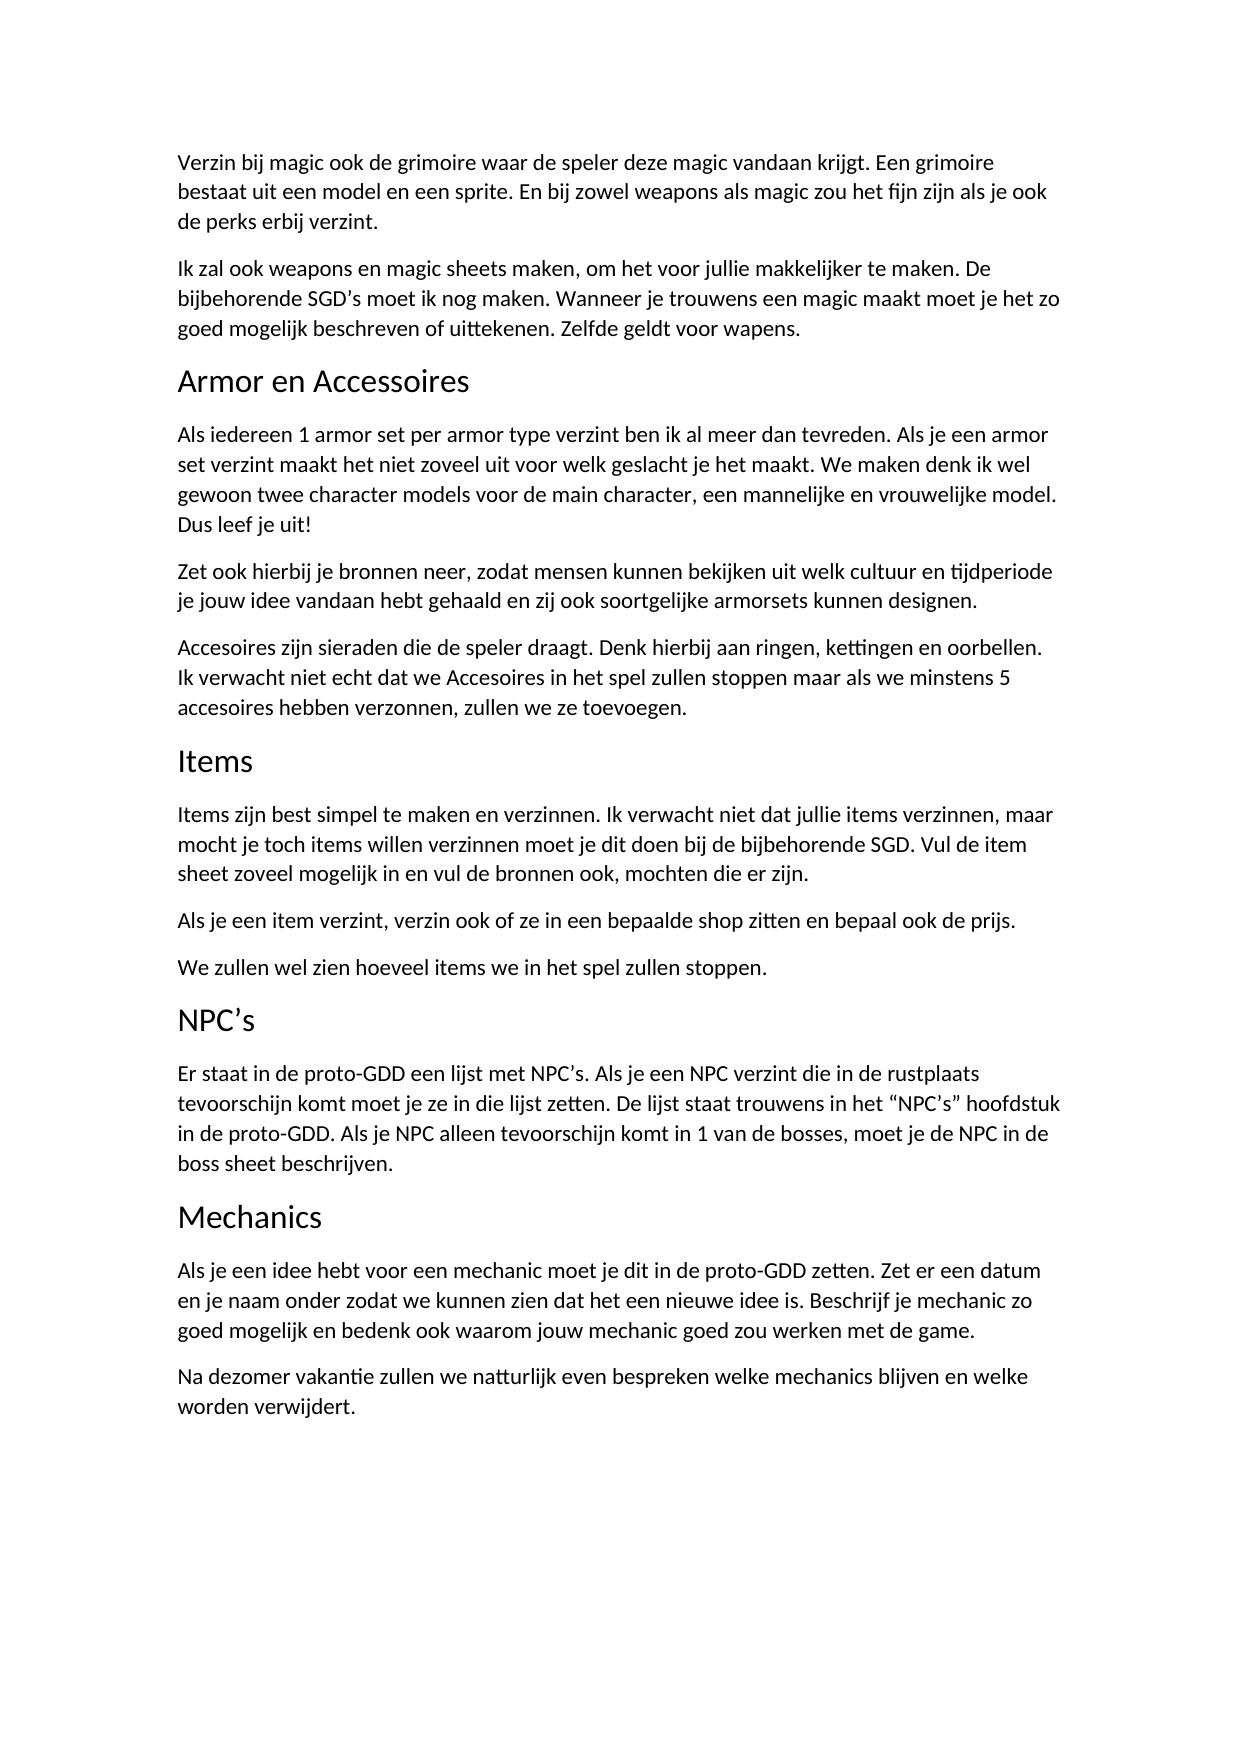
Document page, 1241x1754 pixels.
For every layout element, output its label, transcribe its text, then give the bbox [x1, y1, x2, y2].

text NPC’s [177, 999, 1063, 1040]
text Items [177, 739, 1063, 780]
text We zullen wel zien hoeveel items we in het spel zullen stoppen. [177, 953, 1063, 981]
text Als je een idee hebt voor een mechanic moet je dit in de proto-GDD zetten. Zet er een datum en je naam onder zodat we kunnen zien dat het een nieuwe idee is. Beschrijf je mechanic zo goed mogelijk en bedenk ook waarom jouw mechanic goed zou werken met de game. [177, 1256, 1063, 1344]
text Items zijn best simpel te maken en verzinnen. Ik verwacht niet dat jullie items verzinnen, maar mocht je toch items willen verzinnen moet je dit doen bij de bijbehorende SGD. Vul de item sheet zoveel mogelijk in en vul de bronnen ook, mochten die er zijn. [177, 800, 1063, 888]
text Accesoires zijn sieraden die de speler draagt. Denk hierbij aan ringen, kettingen en oorbellen. Ik verwacht niet echt dat we Accesoires in het spel zullen stoppen maar als we minstens 5 accesoires hebben verzonnen, zullen we ze toevoegen. [177, 633, 1063, 721]
text Zet ook hierbij je bronnen neer, zodat mensen kunnen bekijken uit welk cultuur en tijdperiode je jouw idee vandaan hebt gehaald en zij ook soortgelijke armorsets kunnen designen. [177, 557, 1063, 615]
text Als je een item verzint, verzin ook of ze in een bepaalde shop zitten en bepaal ook de prijs. [177, 906, 1063, 934]
text Er staat in de proto-GDD een lijst met NPC’s. Als je een NPC verzint die in de rustplaats tevoorschijn komt moet je ze in die lijst zetten. De lijst staat trouwens in het “NPC’s” hoofdstuk in de proto-GDD. Als je NPC alleen tevoorschijn komt in 1 van de bosses, moet je de NPC in de boss sheet beschrijven. [177, 1059, 1063, 1177]
text Armor en Accessoires [177, 360, 1063, 401]
text Als iedereen 1 armor set per armor type verzint ben ik al meer dan tevreden. Als je een armor set verzint maakt het niet zoveel uit voor welk geslacht je het maakt. We maken denk ik wel gewoon twee character models voor de main character, een mannelijke en vrouwelijke model. Dus leef je uit! [177, 421, 1063, 538]
text Verzin bij magic ook de grimoire waar de speler deze magic vandaan krijgt. Een grimoire bestaat uit een model en een sprite. En bij zowel weapons als magic zou het fijn zijn als je ook de perks erbij verzint. [177, 148, 1063, 235]
text Ik zal ook weapons en magic sheets maken, om het voor jullie makkelijker te maken. De bijbehorende SGD’s moet ik nog maken. Wanneer je trouwens een magic maakt moet je het zo goed mogelijk beschreven of uittekenen. Zelfde geldt voor wapens. [177, 254, 1063, 342]
text Na dezomer vakantie zullen we natturlijk even bespreken welke mechanics blijven en welke worden verwijdert. [177, 1362, 1063, 1420]
text Mechanics [177, 1196, 1063, 1236]
